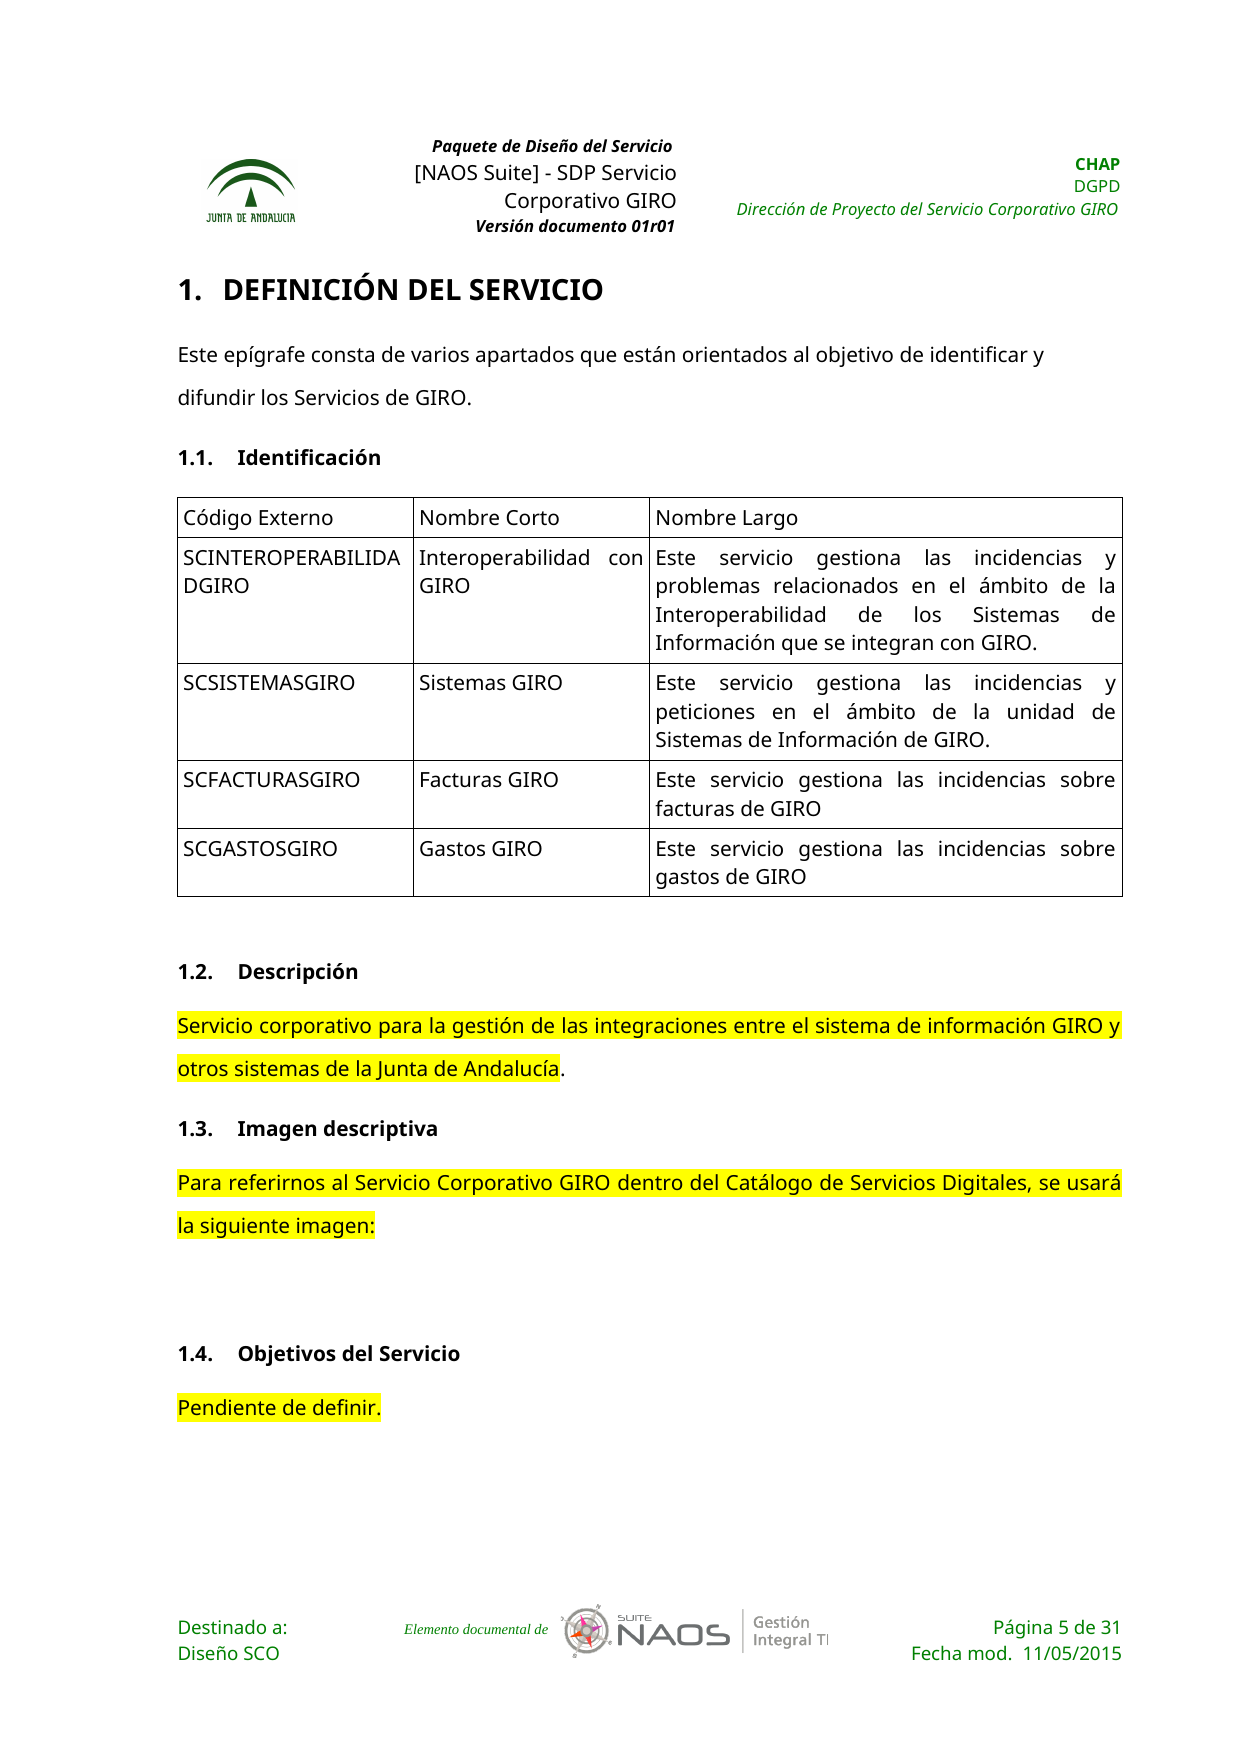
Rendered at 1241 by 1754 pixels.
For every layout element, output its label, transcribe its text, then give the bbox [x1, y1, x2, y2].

table_cell Este servicio gestiona las incidencias sobre facturas de GIRO [650, 761, 1122, 828]
table_cell Gastos GIRO [414, 829, 649, 896]
table_cell Facturas GIRO [414, 761, 649, 828]
text Este epígrafe consta de varios apartados que están orientados al objetivo de identificar y difundir los Servicios de GIRO. [177, 340, 1122, 411]
text Para referirnos al Servicio Corporativo GIRO dentro del Catálogo de Servicios Digitales, se usará la siguiente imagen: [177, 1168, 1122, 1239]
table_cell Interoperabilidad con GIRO [414, 538, 649, 663]
subtitle Identificación [177, 443, 1122, 471]
subtitle Objetivos del Servicio [177, 1339, 1122, 1367]
table_cell Este servicio gestiona las incidencias y peticiones en el ámbito de la unidad de Sistemas de Información de GIRO. [650, 664, 1122, 759]
table_cell SCSISTEMASGIRO [178, 664, 413, 759]
text Servicio corporativo para la gestión de las integraciones entre el sistema de información GIRO y otros sistemas de la Junta de Andalucía. [177, 1011, 1122, 1082]
table_cell SCFACTURASGIRO [178, 761, 413, 828]
text Pendiente de definir. [177, 1393, 1122, 1422]
subtitle Definición del Servicio [177, 269, 1122, 308]
table_header Código Externo [178, 498, 413, 537]
table_cell Este servicio gestiona las incidencias sobre gastos de GIRO [650, 829, 1122, 896]
subtitle Imagen descriptiva [177, 1114, 1122, 1142]
table_cell Este servicio gestiona las incidencias y problemas relacionados en el ámbito de la Interoperabilidad de los Sistemas de Información que se integran con GIRO. [650, 538, 1122, 663]
subtitle Descripción [177, 957, 1122, 985]
picture [201, 159, 298, 226]
table_header Nombre Largo [650, 498, 1122, 537]
table_cell SCINTEROPERABILIDADGIRO [178, 538, 413, 663]
table_cell SCGASTOSGIRO [178, 829, 413, 896]
table_cell Sistemas GIRO [414, 664, 649, 759]
table_header Nombre Corto [414, 498, 649, 537]
picture [560, 1604, 829, 1658]
